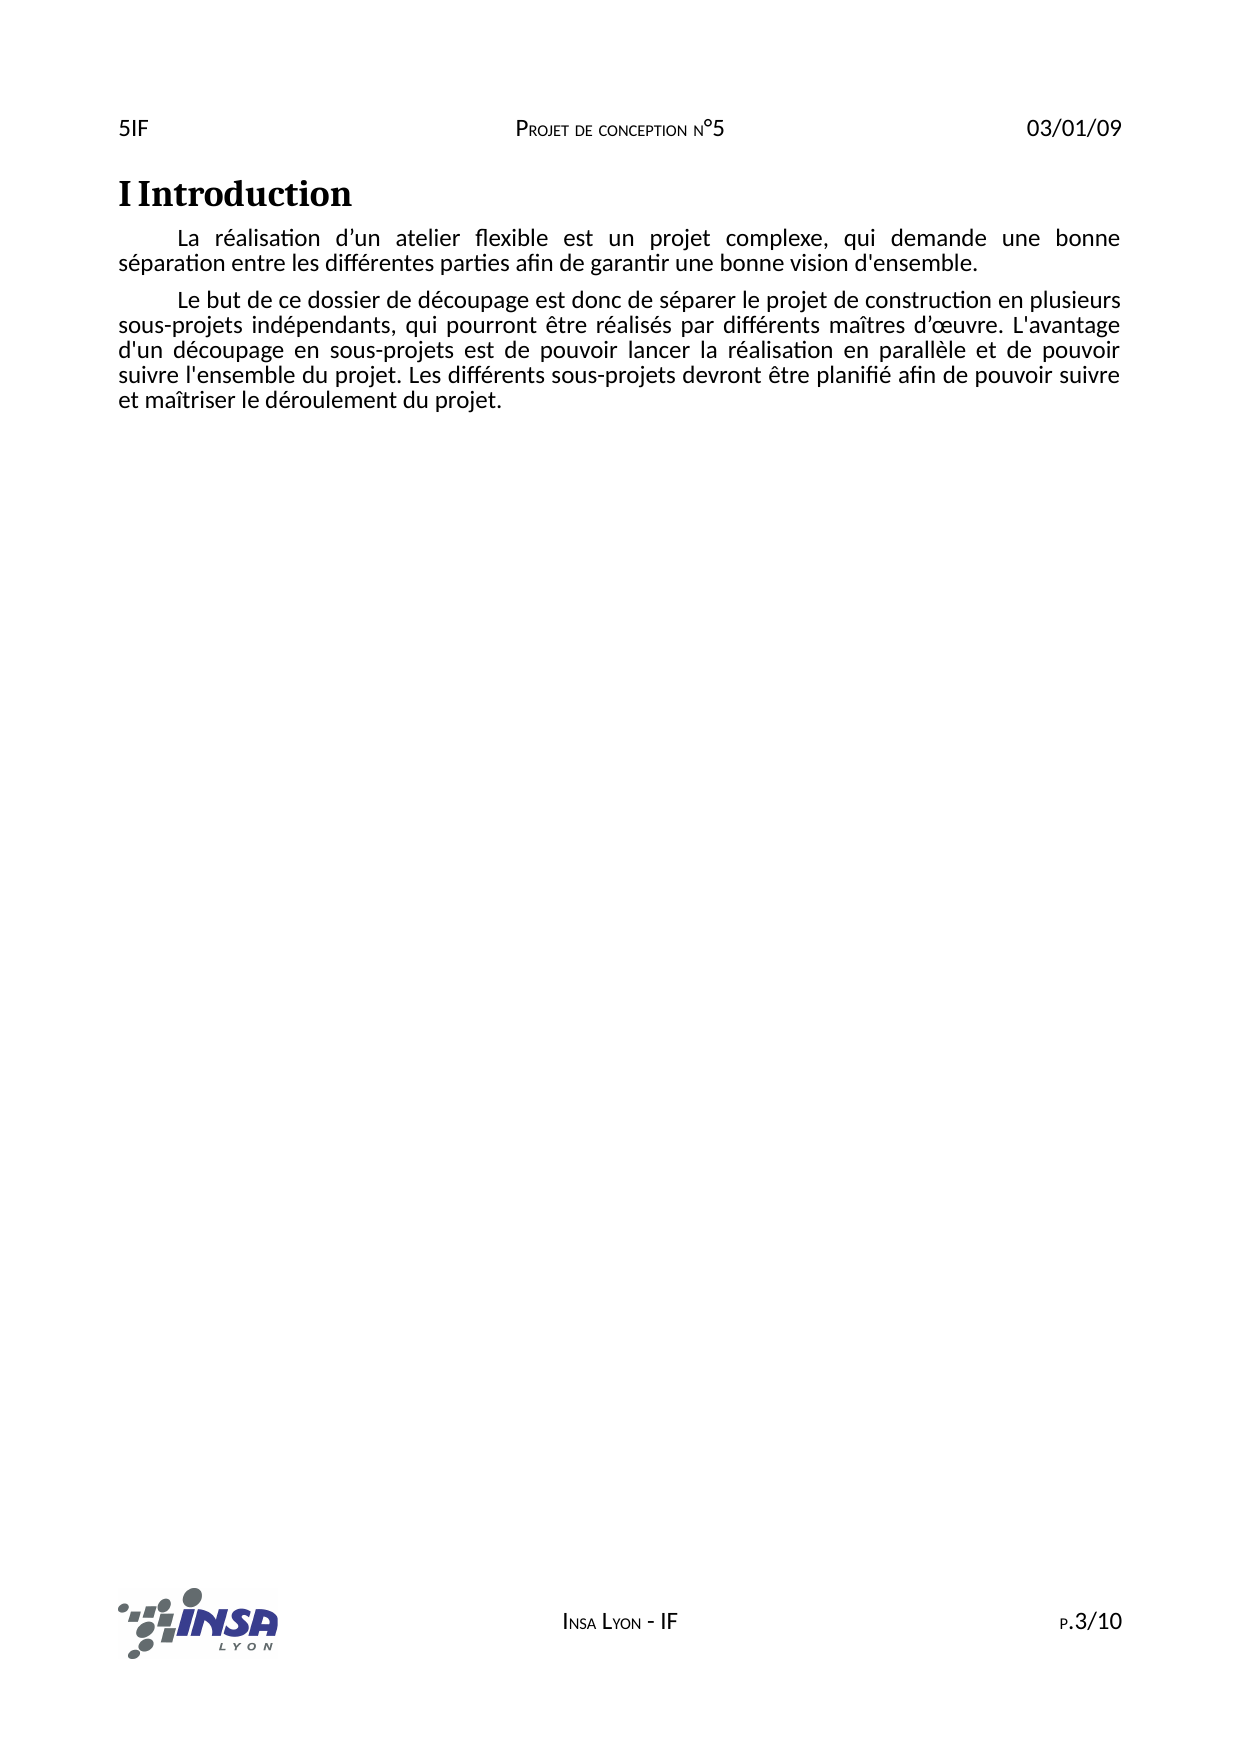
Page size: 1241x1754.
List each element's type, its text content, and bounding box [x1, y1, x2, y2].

picture [118, 1588, 278, 1659]
text Le but de ce dossier de découpage est donc de séparer le projet de construction en plusieurs sous-projets indépendants, qui pourront être réalisés par différents maîtres d’œuvre. L'avantage d'un découpage en sous-projets est de pouvoir lancer la réalisation en parallèle et de pouvoir suivre l'ensemble du projet. Les différents sous-projets devront être planifié afin de pouvoir suivre et maîtriser le déroulement du projet. [118, 289, 1122, 414]
subtitle Introduction [118, 173, 1122, 216]
text La réalisation d’un atelier flexible est un projet complexe, qui demande une bonne séparation entre les différentes parties afin de garantir une bonne vision d'ensemble. [118, 227, 1122, 277]
